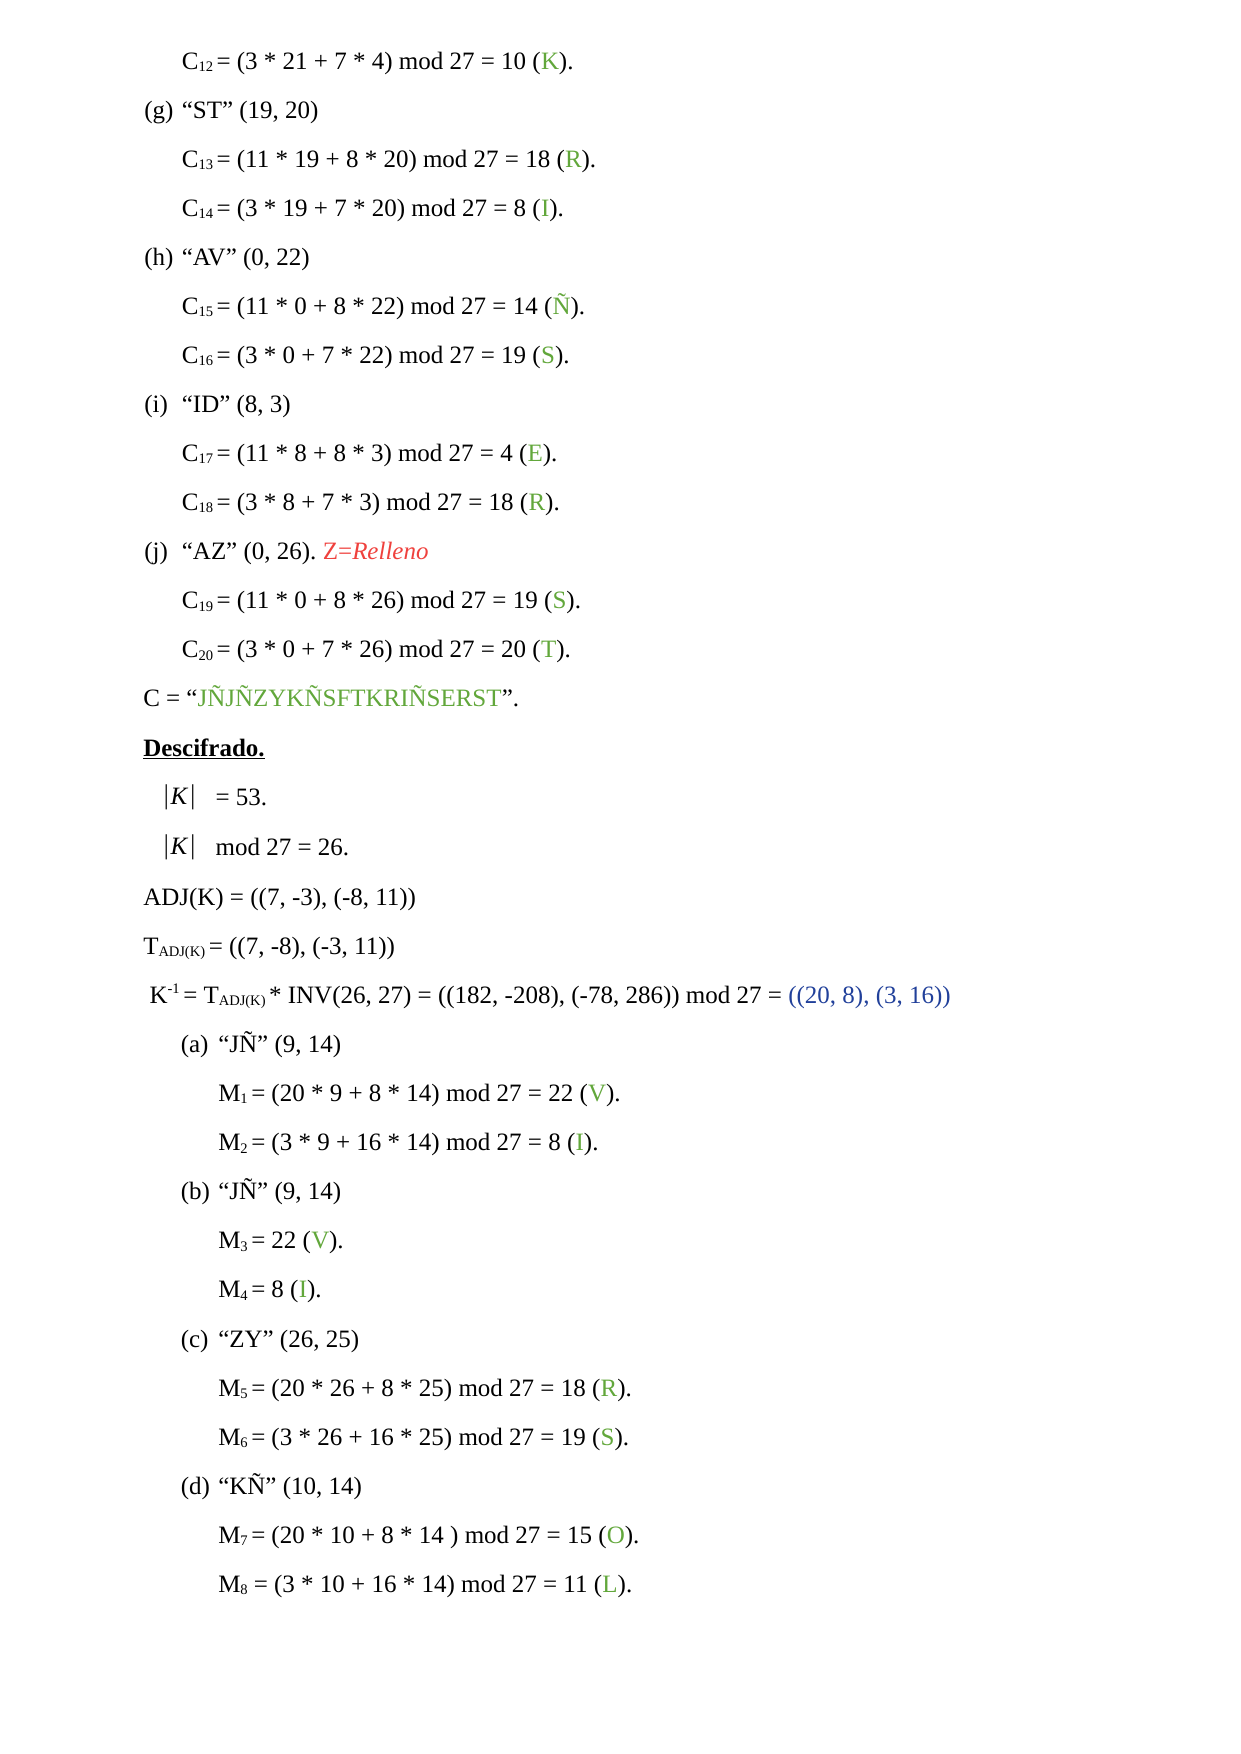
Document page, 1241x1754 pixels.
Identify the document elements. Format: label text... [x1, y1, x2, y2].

list M5 = (20 * 26 + 8 * 25) mod 27 = 18 (R). [181, 1373, 1156, 1401]
list M7 = (20 * 10 + 8 * 14 ) mod 27 = 15 (O). [181, 1520, 1156, 1549]
list M6 = (3 * 26 + 16 * 25) mod 27 = 19 (S). [181, 1422, 1156, 1451]
list M1 = (20 * 9 + 8 * 14) mod 27 = 22 (V). [181, 1078, 1156, 1107]
list C14 = (3 * 19 + 7 * 20) mod 27 = 8 (I). [144, 193, 1156, 222]
text K-1 = TADJ(K) * INV(26, 27) = ((182, -208), (-78, 286)) mod 27 = ((20, 8), (3, 16)) [69, 980, 1156, 1009]
text Descifrado. [69, 733, 1156, 761]
text C = “JÑJÑZYKÑSFTKRIÑSERST”. [69, 683, 1156, 712]
list M8 = (3 * 10 + 16 * 14) mod 27 = 11 (L). [181, 1569, 1156, 1598]
list C13 = (11 * 19 + 8 * 20) mod 27 = 18 (R). [144, 144, 1156, 173]
list “ID” (8, 3) [144, 389, 1156, 418]
list “ZY” (26, 25) [181, 1324, 1156, 1352]
list M4 = 8 (I). [181, 1274, 1156, 1303]
text ADJ(K) = ((7, -3), (-8, 11)) [69, 882, 1156, 911]
list M2 = (3 * 9 + 16 * 14) mod 27 = 8 (I). [181, 1127, 1156, 1156]
list C17 = (11 * 8 + 8 * 3) mod 27 = 4 (E). [144, 438, 1156, 467]
list C19 = (11 * 0 + 8 * 26) mod 27 = 19 (S). [144, 585, 1156, 614]
list “ST” (19, 20) [144, 95, 1156, 123]
text mod 27 = 26. [69, 832, 1156, 862]
list “JÑ” (9, 14) [181, 1176, 1156, 1205]
text = 53. [69, 782, 1156, 812]
list C20 = (3 * 0 + 7 * 26) mod 27 = 20 (T). [144, 634, 1156, 663]
text TADJ(K) = ((7, -8), (-3, 11)) [69, 931, 1156, 960]
list M3 = 22 (V). [181, 1226, 1156, 1254]
list C15 = (11 * 0 + 8 * 22) mod 27 = 14 (Ñ). [144, 291, 1156, 320]
list C16 = (3 * 0 + 7 * 22) mod 27 = 19 (S). [144, 340, 1156, 369]
list “JÑ” (9, 14) [181, 1029, 1156, 1058]
list C18 = (3 * 8 + 7 * 3) mod 27 = 18 (R). [144, 487, 1156, 516]
list C12 = (3 * 21 + 7 * 4) mod 27 = 10 (K). [144, 46, 1156, 74]
list “AV” (0, 22) [144, 242, 1156, 271]
list “KÑ” (10, 14) [181, 1471, 1156, 1499]
list “AZ” (0, 26). Z=Relleno [144, 536, 1156, 565]
